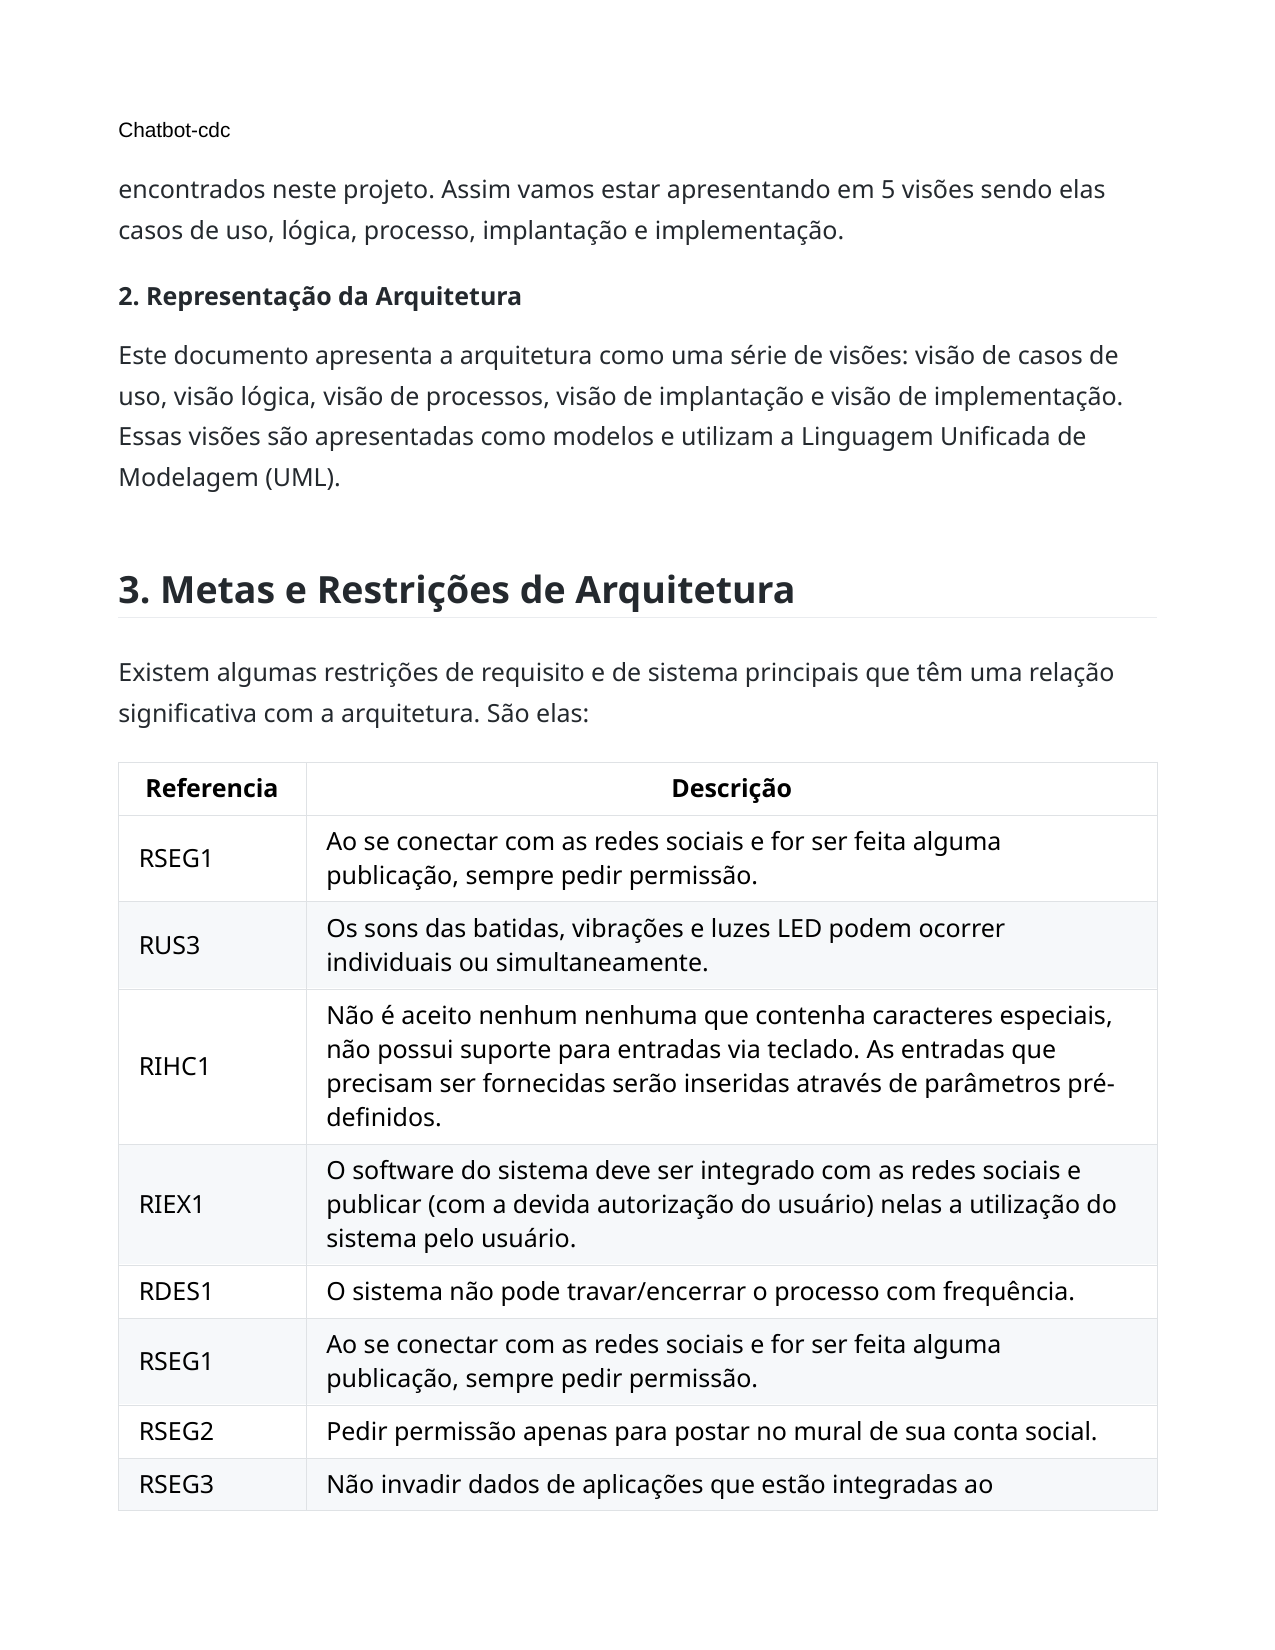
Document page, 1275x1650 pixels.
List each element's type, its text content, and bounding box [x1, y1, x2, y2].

table_cell Não é aceito nenhum nenhuma que contenha caracteres especiais, não possui suporte para entradas via teclado. As entradas que precisam ser fornecidas serão inseridas através de parâmetros pré-definidos. [307, 990, 1157, 1143]
subtitle 2. Representação da Arquitetura [118, 278, 1157, 312]
table_header Referencia [119, 763, 306, 814]
text Este documento apresenta a arquitetura como uma série de visões: visão de casos de uso, visão lógica, visão de processos, visão de implantação e visão de implementação. Essas visões são apresentadas como modelos e utilizam a Linguagem Unificada de Modelagem (UML). [118, 337, 1157, 494]
table_cell Ao se conectar com as redes sociais e for ser feita alguma publicação, sempre pedir permissão. [307, 816, 1157, 901]
table_cell RSEG3 [119, 1459, 306, 1510]
table_cell RIEX1 [119, 1145, 306, 1264]
table_header Descrição [307, 763, 1157, 814]
table_cell O sistema não pode travar/encerrar o processo com frequência. [307, 1266, 1157, 1317]
table_cell Os sons das batidas, vibrações e luzes LED podem ocorrer individuais ou simultaneamente. [307, 902, 1157, 988]
table_cell RUS3 [119, 902, 306, 988]
table_cell RSEG1 [119, 1319, 306, 1404]
table_cell RDES1 [119, 1266, 306, 1317]
subtitle 3. Metas e Restrições de Arquitetura [118, 563, 1157, 617]
text encontrados neste projeto. Assim vamos estar apresentando em 5 visões sendo elas casos de uso, lógica, processo, implantação e implementação. [118, 172, 1157, 246]
table_cell O software do sistema deve ser integrado com as redes sociais e publicar (com a devida autorização do usuário) nelas a utilização do sistema pelo usuário. [307, 1145, 1157, 1264]
table_cell RIHC1 [119, 990, 306, 1143]
text Existem algumas restrições de requisito e de sistema principais que têm uma relação significativa com a arquitetura. São elas: [118, 655, 1157, 730]
table_cell Pedir permissão apenas para postar no mural de sua conta social. [307, 1406, 1157, 1457]
table_cell RSEG1 [119, 816, 306, 901]
table_cell RSEG2 [119, 1406, 306, 1457]
table_cell Não invadir dados de aplicações que estão integradas ao [307, 1459, 1157, 1510]
table_cell Ao se conectar com as redes sociais e for ser feita alguma publicação, sempre pedir permissão. [307, 1319, 1157, 1404]
